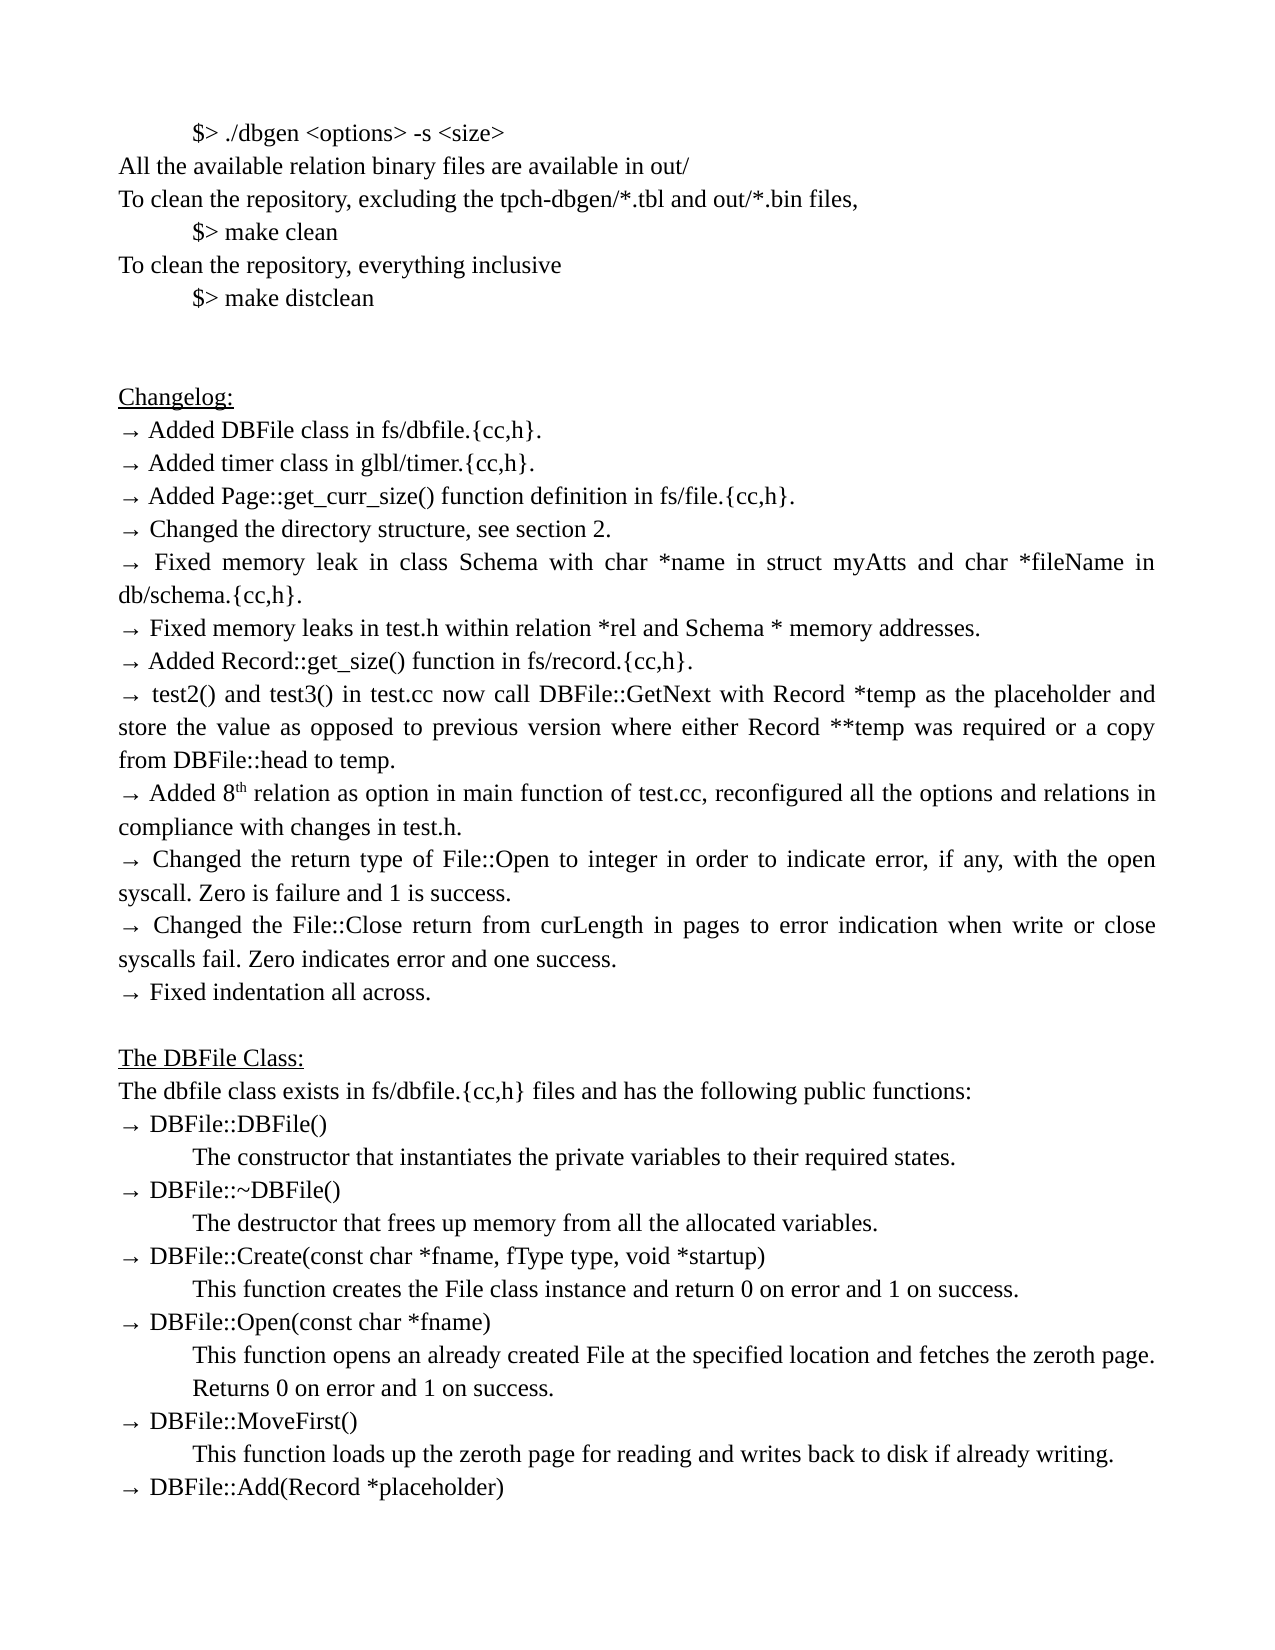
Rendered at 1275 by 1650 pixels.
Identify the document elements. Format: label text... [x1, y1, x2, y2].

text The destructor that frees up memory from all the allocated variables. [118, 1208, 1157, 1237]
text → Changed the File::Close return from curLength in pages to error indication when write or close syscalls fail. Zero indicates error and one success. [118, 911, 1157, 972]
text → DBFile::DBFile() [118, 1109, 1157, 1137]
text To clean the repository, everything inclusive [118, 250, 1157, 279]
text This function loads up the zeroth page for reading and writes back to disk if already writing. [118, 1439, 1157, 1468]
text → Added DBFile class in fs/dbfile.{cc,h}. [118, 415, 1157, 444]
text → Added 8th relation as option in main function of test.cc, reconfigured all the options and relations in compliance with changes in test.h. [118, 778, 1157, 840]
text → Changed the return type of File::Open to integer in order to indicate error, if any, with the open syscall. Zero is failure and 1 is success. [118, 844, 1157, 906]
text → Fixed indentation all across. [118, 977, 1157, 1005]
text → DBFile::Create(const char *fname, fType type, void *startup) [118, 1241, 1157, 1269]
text Changelog: [118, 382, 1157, 411]
text The constructor that instantiates the private variables to their required states. [118, 1142, 1157, 1171]
text The dbfile class exists in fs/dbfile.{cc,h} files and has the following public functions: [118, 1076, 1157, 1104]
text → Added timer class in glbl/timer.{cc,h}. [118, 448, 1157, 477]
text → Added Record::get_size() function in fs/record.{cc,h}. [118, 646, 1157, 675]
text → DBFile::~DBFile() [118, 1175, 1157, 1203]
text All the available relation binary files are available in out/ [118, 151, 1157, 180]
text → Fixed memory leak in class Schema with char *name in struct myAtts and char *fileName in db/schema.{cc,h}. [118, 547, 1157, 609]
text → DBFile::MoveFirst() [118, 1406, 1157, 1435]
text → DBFile::Open(const char *fname) [118, 1307, 1157, 1336]
text This function opens an already created File at the specified location and fetches the zeroth page. Returns 0 on error and 1 on success. [118, 1340, 1157, 1402]
text → Changed the directory structure, see section 2. [118, 514, 1157, 543]
text $> ./dbgen <options> -s <size> [118, 118, 1157, 147]
text → DBFile::Add(Record *placeholder) [118, 1472, 1157, 1501]
text To clean the repository, excluding the tpch-dbgen/*.tbl and out/*.bin files, [118, 184, 1157, 213]
text This function creates the File class instance and return 0 on error and 1 on success. [118, 1274, 1157, 1303]
text $> make clean [118, 217, 1157, 246]
text → Fixed memory leaks in test.h within relation *rel and Schema * memory addresses. [118, 613, 1157, 642]
text → test2() and test3() in test.cc now call DBFile::GetNext with Record *temp as the placeholder and store the value as opposed to previous version where either Record **temp was required or a copy from DBFile::head to temp. [118, 679, 1157, 774]
text $> make distclean [118, 283, 1157, 312]
text → Added Page::get_curr_size() function definition in fs/file.{cc,h}. [118, 481, 1157, 510]
text The DBFile Class: [118, 1043, 1157, 1071]
